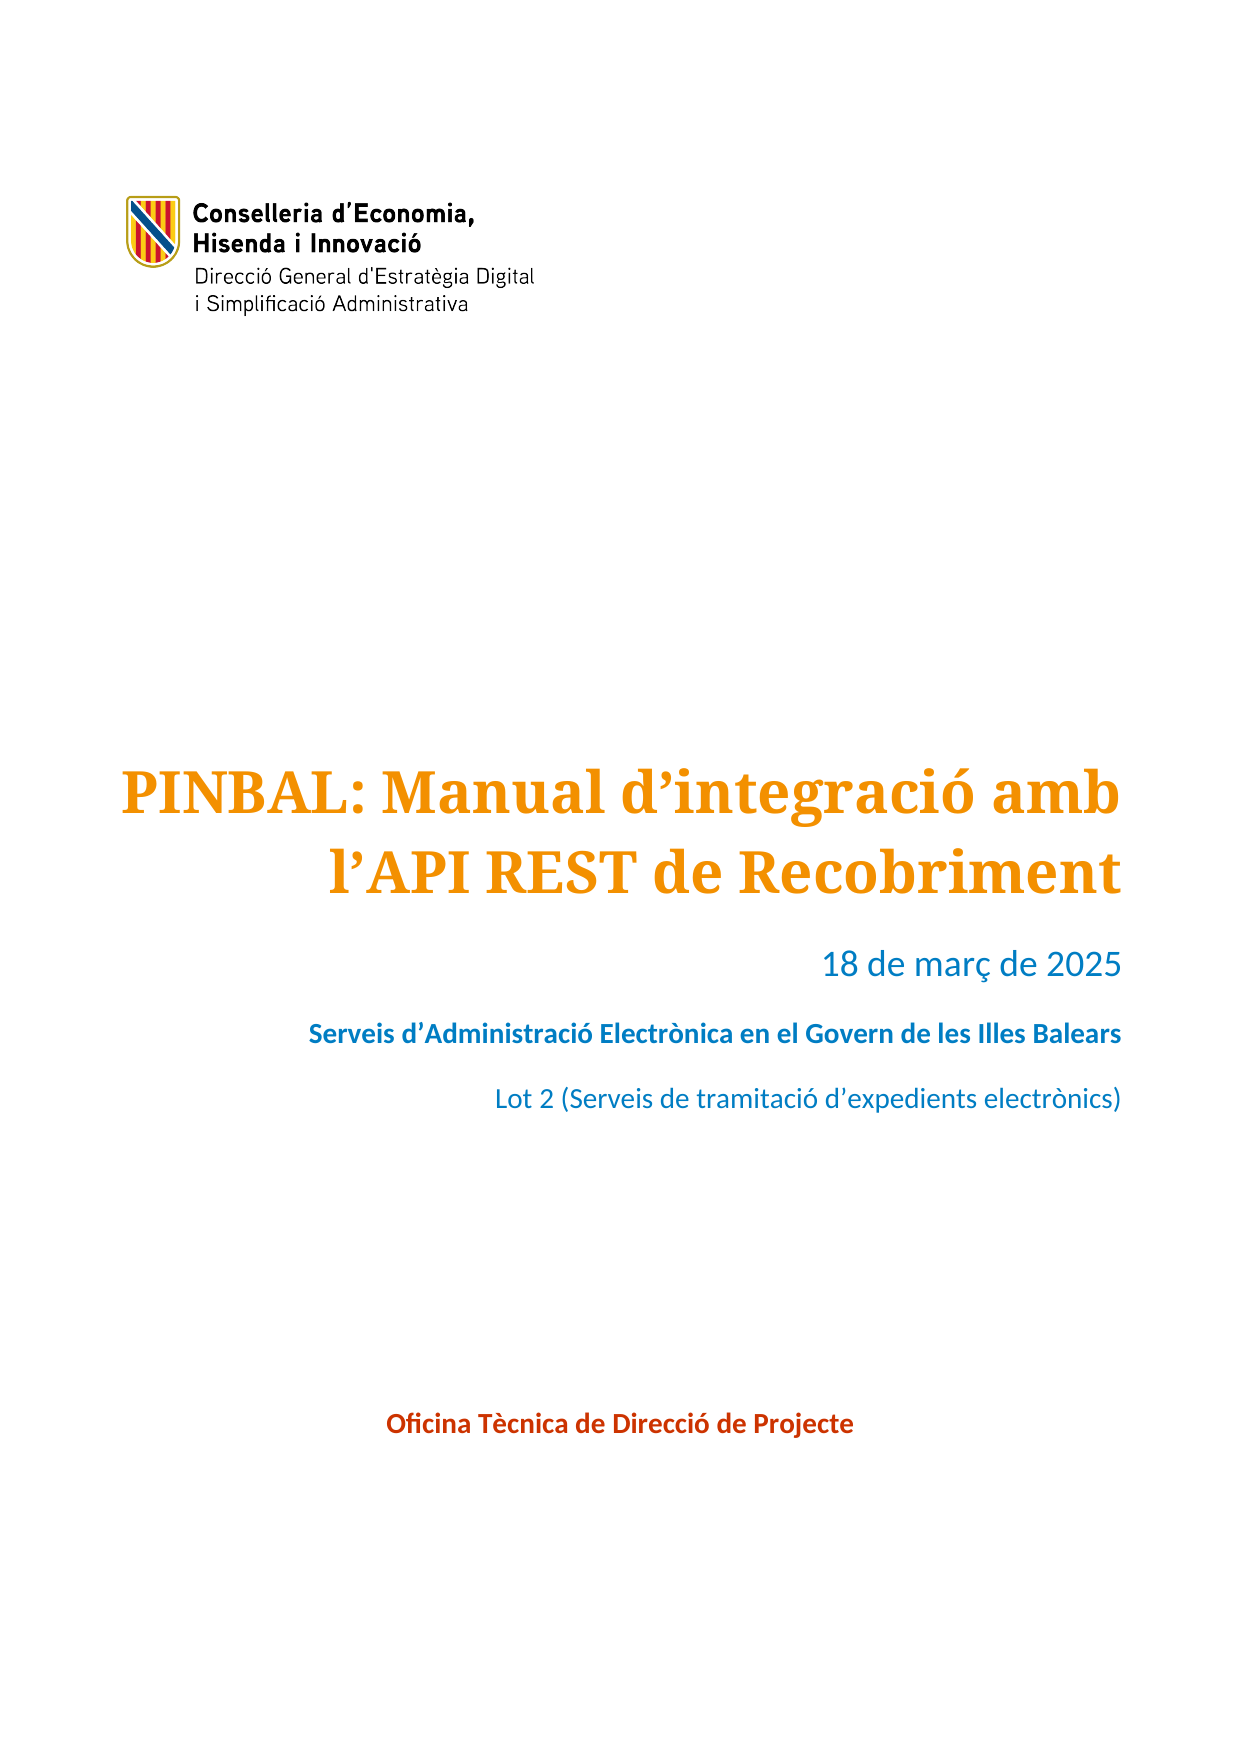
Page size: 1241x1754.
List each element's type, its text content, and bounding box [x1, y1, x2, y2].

text Serveis d’Administració Electrònica en el Govern de les Illes Balears [118, 1015, 1122, 1051]
text Lot 2 (Serveis de tramitació d’expedients electrònics) [118, 1080, 1122, 1116]
text PINBAL: Manual d’integració amb l’API REST de Recobriment [118, 751, 1122, 910]
picture [118, 181, 543, 331]
text Oficina Tècnica de Direcció de Projecte [118, 1406, 1122, 1441]
text 18 de març de 2025 [118, 939, 1122, 985]
